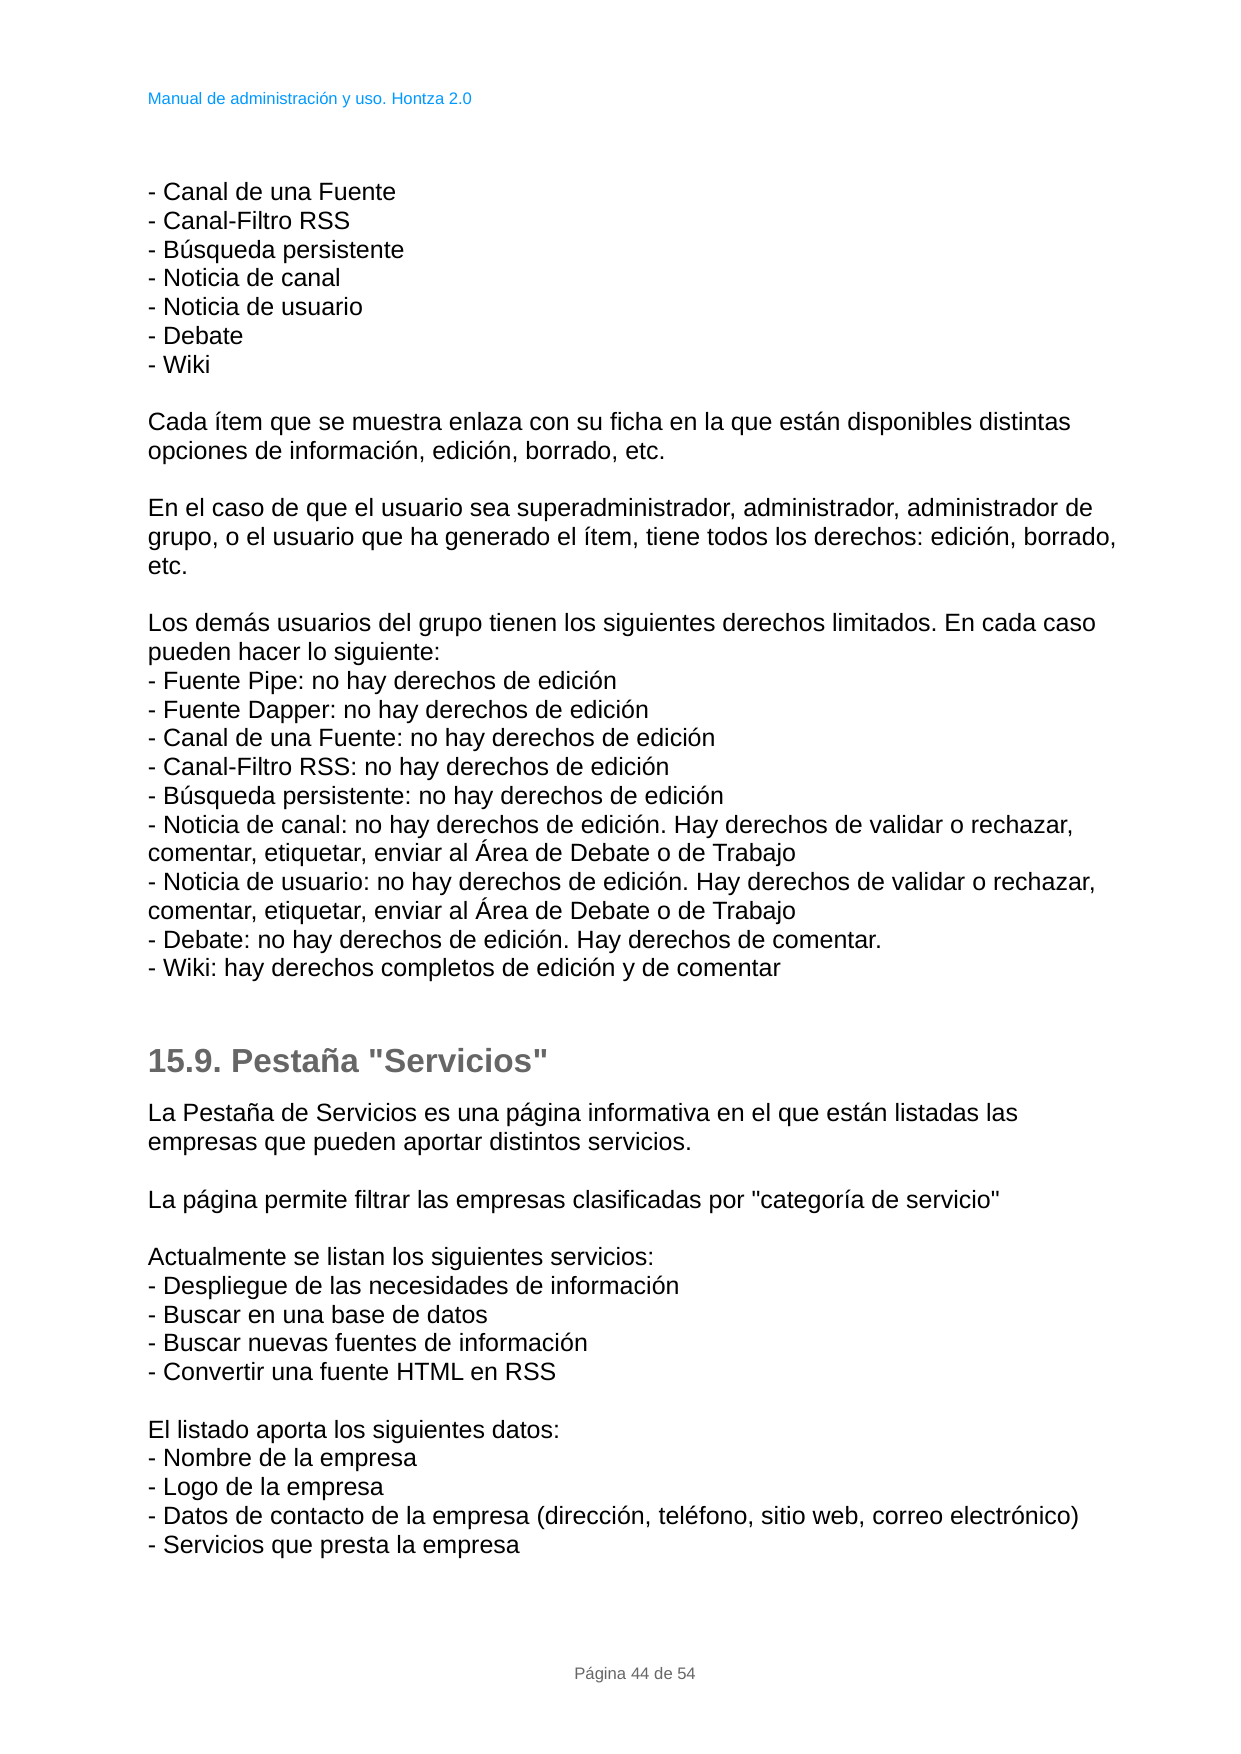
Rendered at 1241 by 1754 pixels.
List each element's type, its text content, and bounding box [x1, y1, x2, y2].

text - Canal de una Fuente: no hay derechos de edición [148, 723, 1122, 752]
text - Buscar nuevas fuentes de información [148, 1328, 1122, 1357]
text La página permite filtrar las empresas clasificadas por "categoría de servicio" [148, 1184, 1122, 1213]
text Los demás usuarios del grupo tienen los siguientes derechos limitados. En cada caso pueden hacer lo siguiente: [148, 608, 1122, 666]
text - Despliegue de las necesidades de información [148, 1271, 1122, 1299]
text - Canal-Filtro RSS [148, 206, 1122, 234]
text - Datos de contacto de la empresa (dirección, teléfono, sitio web, correo electrónico) [148, 1501, 1122, 1529]
text Actualmente se listan los siguientes servicios: [148, 1242, 1122, 1271]
text El listado aporta los siguientes datos: [148, 1414, 1122, 1443]
text - Canal de una Fuente [148, 177, 1122, 206]
text En el caso de que el usuario sea superadministrador, administrador, administrador de grupo, o el usuario que ha generado el ítem, tiene todos los derechos: edición, borrado, etc. [148, 493, 1122, 579]
text - Debate: no hay derechos de edición. Hay derechos de comentar. [148, 924, 1122, 953]
text - Logo de la empresa [148, 1472, 1122, 1501]
text - Wiki [148, 349, 1122, 378]
text - Debate [148, 321, 1122, 349]
text - Búsqueda persistente [148, 234, 1122, 263]
text - Noticia de canal [148, 263, 1122, 292]
text - Canal-Filtro RSS: no hay derechos de edición [148, 752, 1122, 781]
text La Pestaña de Servicios es una página informativa en el que están listadas las empresas que pueden aportar distintos servicios. [148, 1098, 1122, 1156]
text - Noticia de usuario: no hay derechos de edición. Hay derechos de validar o rechazar, comentar, etiquetar, enviar al Área de Debate o de Trabajo [148, 867, 1122, 924]
text Cada ítem que se muestra enlaza con su ficha en la que están disponibles distintas opciones de información, edición, borrado, etc. [148, 407, 1122, 464]
text - Fuente Dapper: no hay derechos de edición [148, 694, 1122, 723]
text - Fuente Pipe: no hay derechos de edición [148, 666, 1122, 694]
text - Nombre de la empresa [148, 1443, 1122, 1472]
text - Convertir una fuente HTML en RSS [148, 1357, 1122, 1386]
text - Servicios que presta la empresa [148, 1529, 1122, 1558]
text - Wiki: hay derechos completos de edición y de comentar [148, 953, 1122, 982]
text - Búsqueda persistente: no hay derechos de edición [148, 781, 1122, 809]
subtitle 15.9. Pestaña "Servicios" [148, 1042, 1122, 1080]
text - Buscar en una base de datos [148, 1299, 1122, 1328]
text - Noticia de canal: no hay derechos de edición. Hay derechos de validar o rechazar, comentar, etiquetar, enviar al Área de Debate o de Trabajo [148, 809, 1122, 867]
text - Noticia de usuario [148, 292, 1122, 321]
